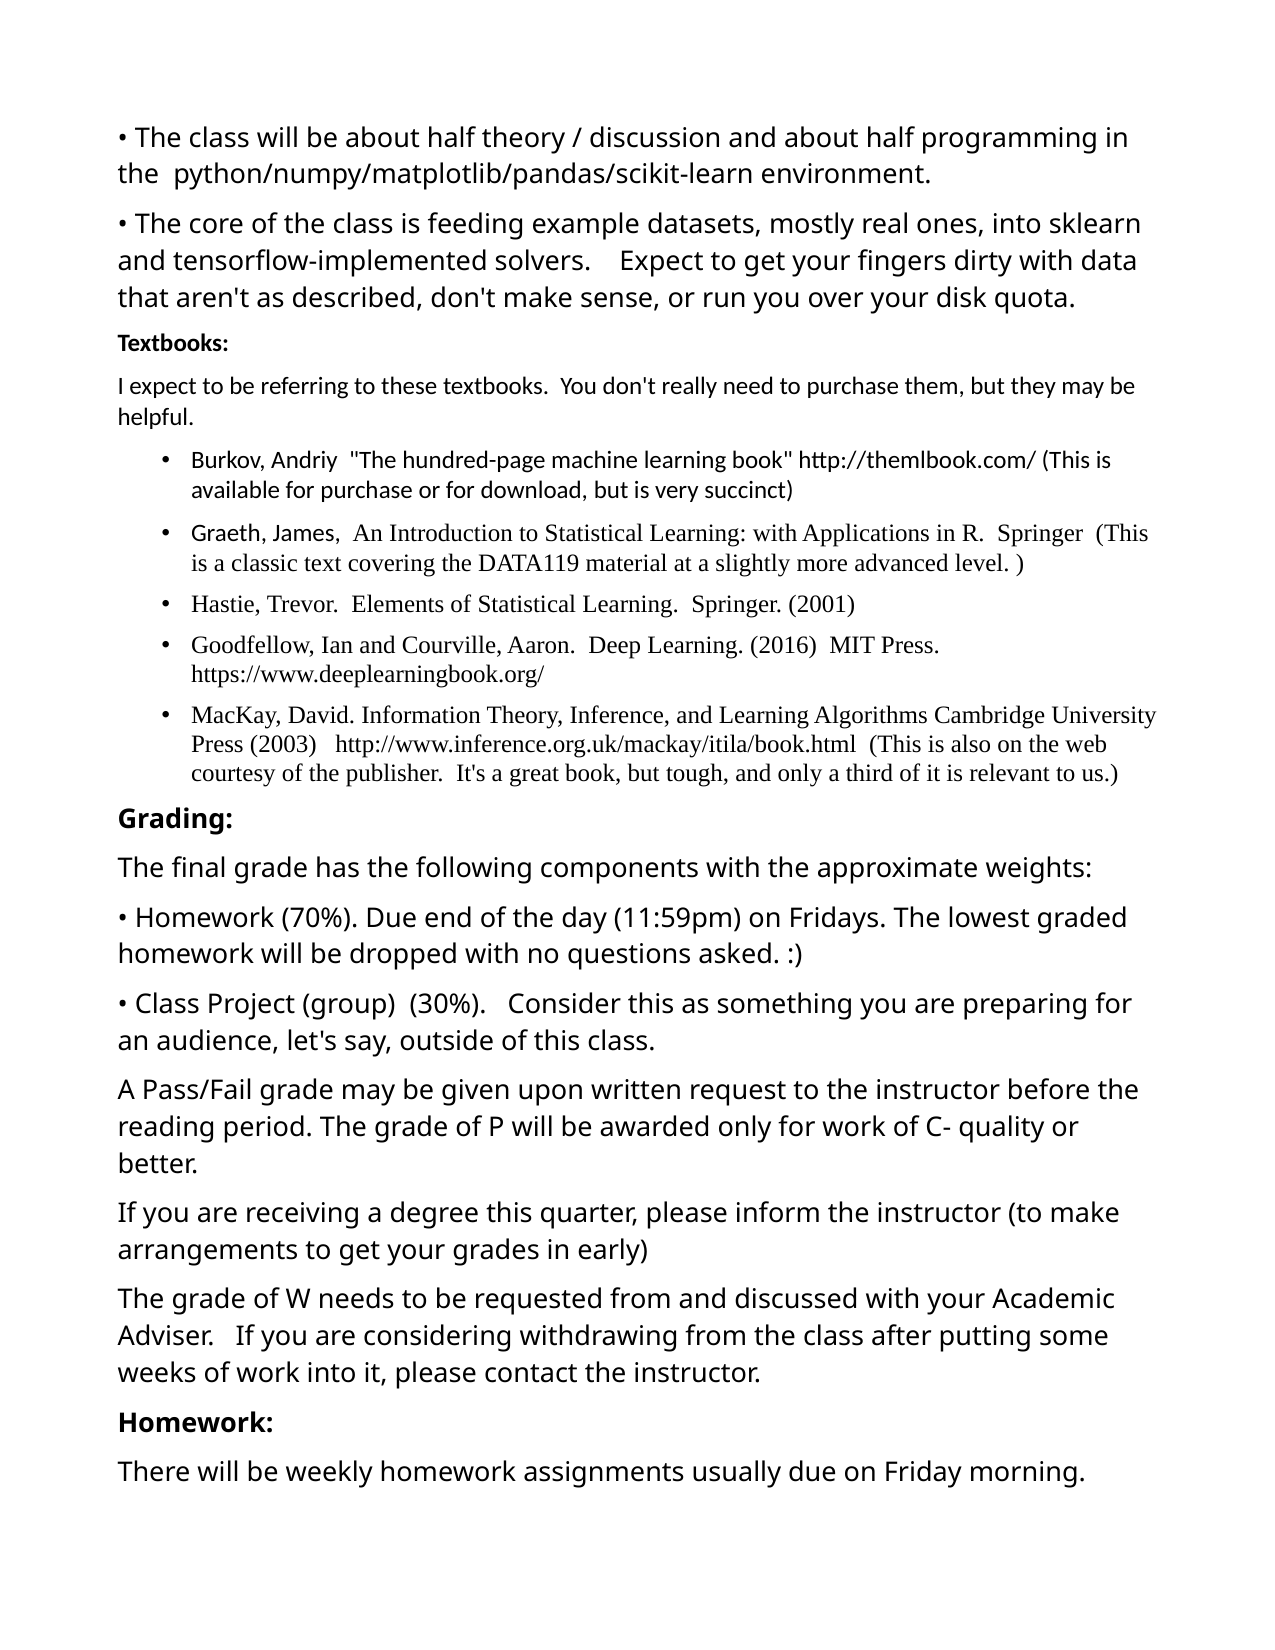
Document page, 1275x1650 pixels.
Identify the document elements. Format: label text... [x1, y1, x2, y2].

text Textbooks: [117, 327, 1158, 358]
text • Homework (70%). Due end of the day (11:59pm) on Fridays. The lowest graded homework will be dropped with no questions asked. :) [117, 898, 1158, 972]
list Graeth, James, An Introduction to Statistical Learning: with Applications in R. Springer (This is a classic text covering the DATA119 material at a slightly more advanced level. ) [161, 518, 1158, 577]
text I expect to be referring to these textbooks. You don't really need to purchase them, but they may be helpful. [117, 371, 1158, 432]
text If you are receiving a degree this quarter, please inform the instructor (to make arrangements to get your grades in early) [117, 1194, 1158, 1267]
list Hastie, Trevor. Elements of Statistical Learning. Springer. (2001) [161, 589, 1158, 618]
text • The class will be about half theory / discussion and about half programming in the python/numpy/matplotlib/pandas/scikit-learn environment. [117, 118, 1158, 192]
text Homework: [117, 1403, 1158, 1440]
text • Class Project (group) (30%). Consider this as something you are preparing for an audience, let's say, outside of this class. [117, 984, 1158, 1058]
text The final grade has the following components with the approximate weights: [117, 849, 1158, 886]
list MacKay, David. Information Theory, Inference, and Learning Algorithms Cambridge University Press (2003) http://www.inference.org.uk/mackay/itila/book.html (This is also on the web courtesy of the publisher. It's a great book, but tough, and only a third of it is relevant to us.) [161, 701, 1158, 787]
text • The core of the class is feeding example datasets, mostly real ones, into sklearn and tensorflow-implemented solvers. Expect to get your fingers dirty with data that aren't as described, don't make sense, or run you over your disk quota. [117, 204, 1158, 315]
list Goodfellow, Ian and Courville, Aaron. Deep Learning. (2016) MIT Press. https://www.deeplearningbook.org/ [161, 631, 1158, 688]
list Burkov, Andriy "The hundred-page machine learning book" http://themlbook.com/ (This is available for purchase or for download, but is very succinct) [161, 444, 1158, 505]
text Grading: [117, 799, 1158, 836]
text A Pass/Fail grade may be given upon written request to the instructor before the reading period. The grade of P will be awarded only for work of C- quality or better. [117, 1071, 1158, 1181]
text There will be weekly homework assignments usually due on Friday morning. [117, 1452, 1158, 1489]
text The grade of W needs to be requested from and discussed with your Academic Adviser. If you are considering withdrawing from the class after putting some weeks of work into it, please contact the instructor. [117, 1280, 1158, 1391]
